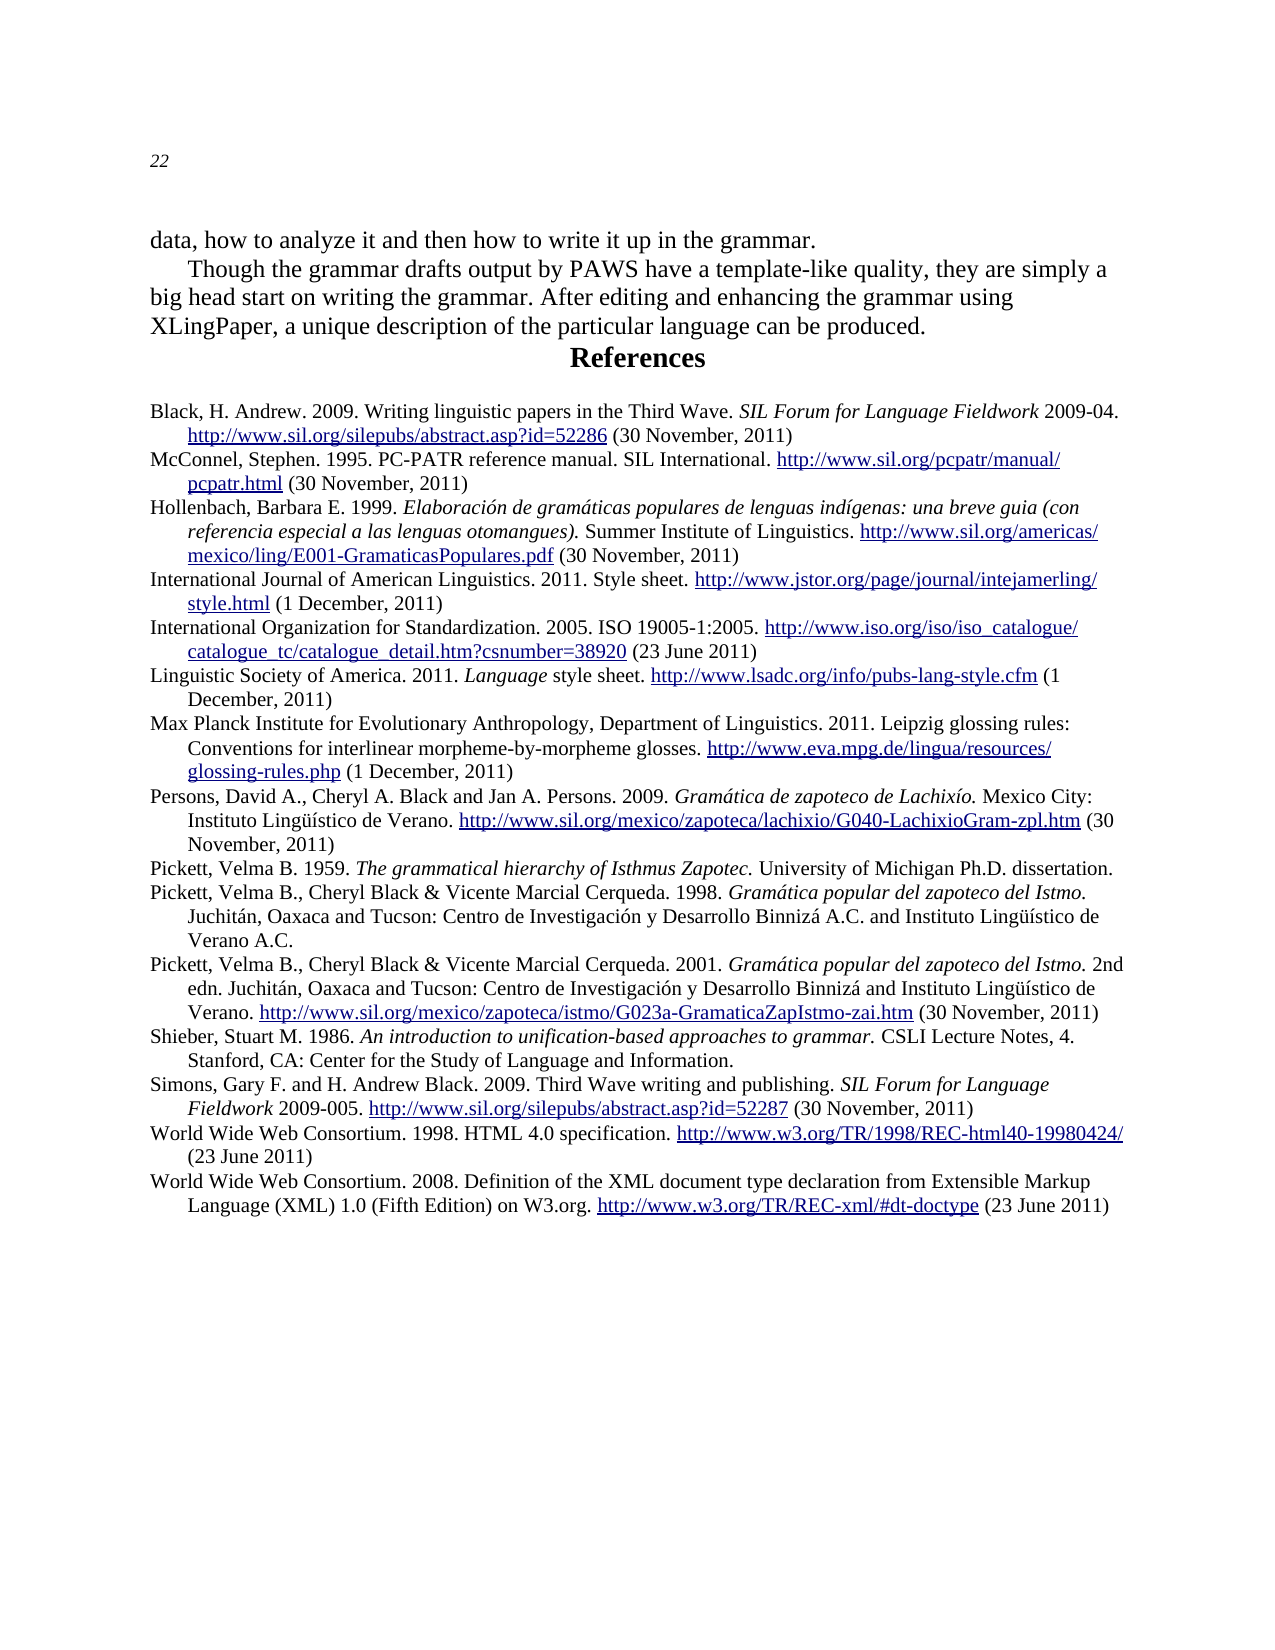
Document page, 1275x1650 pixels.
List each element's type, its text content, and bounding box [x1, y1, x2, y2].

text Though the grammar drafts output by PAWS have a template-like quality, they are simply a big head start on writing the grammar. After editing and enhancing the grammar using XLingPaper, a unique description of the particular language can be produced. [150, 225, 1125, 311]
text Max Planck Institute for Evolutionary Anthropology, Department of Linguistics. 2011. Leipzig glossing rules: Conventions for interlinear morpheme-by-morpheme glosses. http://www.eva.mpg.de/​lingua/​resources/​glossing-rules.php (1 December, 2011) [150, 683, 1125, 755]
text References [150, 311, 1125, 345]
text Persons, David A., Cheryl A. Black and Jan A. Persons. 2009. Gramática de zapoteco de Lachixío. Mexico City: Instituto Lingüístico de Verano. http://www.sil.org/​mexico/​zapoteca/​lachixio/​G040-LachixioGram-zpl.htm (30 November, 2011) [150, 755, 1125, 827]
text International Organization for Standardization. 2005. ISO 19005-1:2005. http://www.iso.org/iso/​iso_catalogue/​catalogue_tc/​catalogue_detail.htm?​csnumber=38920 (23 June 2011) [150, 586, 1125, 634]
text Hollenbach, Barbara E. 1999. Elaboración de gramáticas populares de lenguas indígenas: una breve guia (con referencia especial a las lenguas otomangues). Summer Institute of Linguistics. http://www.sil.org/​americas/​mexico/​ling/​E001-GramaticasPopulares.pdf (30 November, 2011) [150, 466, 1125, 538]
text Shieber, Stuart M. 1986. An introduction to unification-based approaches to grammar. CSLI Lecture Notes, 4. Stanford, CA: Center for the Study of Language and Information. [150, 995, 1125, 1043]
text Pickett, Velma B., Cheryl Black & Vicente Marcial Cerqueda. 1998. Gramática popular del zapoteco del Istmo. Juchitán, Oaxaca and Tucson: Centro de Investigación y Desarrollo Binnizá A.C. and Instituto Lingüístico de Verano A.C. [150, 851, 1125, 923]
text International Journal of American Linguistics. 2011. Style sheet. http://www.jstor.org/​page/​journal/​intejamerling/​style.html (1 December, 2011) [150, 538, 1125, 586]
text Simons, Gary F. and H. Andrew Black. 2009. Third Wave writing and publishing. SIL Forum for Language Fieldwork 2009-005. http://www.sil.org/​silepubs/​abstract.​asp?​id=​52287 (30 November, 2011) [150, 1043, 1125, 1092]
text Pickett, Velma B., Cheryl Black & Vicente Marcial Cerqueda. 2001. Gramática popular del zapoteco del Istmo. 2nd edn. Juchitán, Oaxaca and Tucson: Centro de Investigación y Desarrollo Binnizá and Instituto Lingüístico de Verano. http://www.sil.org/​mexico/​zapoteca/​istmo/​G023a-GramaticaZapIstmo-zai.htm (30 November, 2011) [150, 923, 1125, 995]
text Pickett, Velma B. 1959. The grammatical hierarchy of Isthmus Zapotec. University of Michigan Ph.D. dissertation. [150, 827, 1125, 851]
text Linguistic Society of America. 2011. Language style sheet. http://www.lsadc.org/​info/​pubs-lang-style.cfm (1 December, 2011) [150, 634, 1125, 683]
text World Wide Web Consortium. 2008. Definition of the XML document type declaration from Extensible Markup Language (XML) 1.0 (Fifth Edition) on W3.org. http://www.w3.org/​TR/​REC-xml/​#dt-doctype (23 June 2011) [150, 1140, 1125, 1188]
text World Wide Web Consortium. 1998. HTML 4.0 specification. http://www.w3.org/TR/​1998/​REC-html40-19980424/ (23 June 2011) [150, 1092, 1125, 1140]
text McConnel, Stephen. 1995. PC-PATR reference manual. SIL International. http://www.sil.org/​pcpatr/​​manual/​​pcpatr.html (30 November, 2011) [150, 418, 1125, 466]
text Black, H. Andrew. 2009. Writing linguistic papers in the Third Wave. SIL Forum for Language Fieldwork 2009-04. http://www.sil.org/​​silepubs/​​abstract.​asp?​id=52286 (30 November, 2011) [150, 370, 1125, 418]
